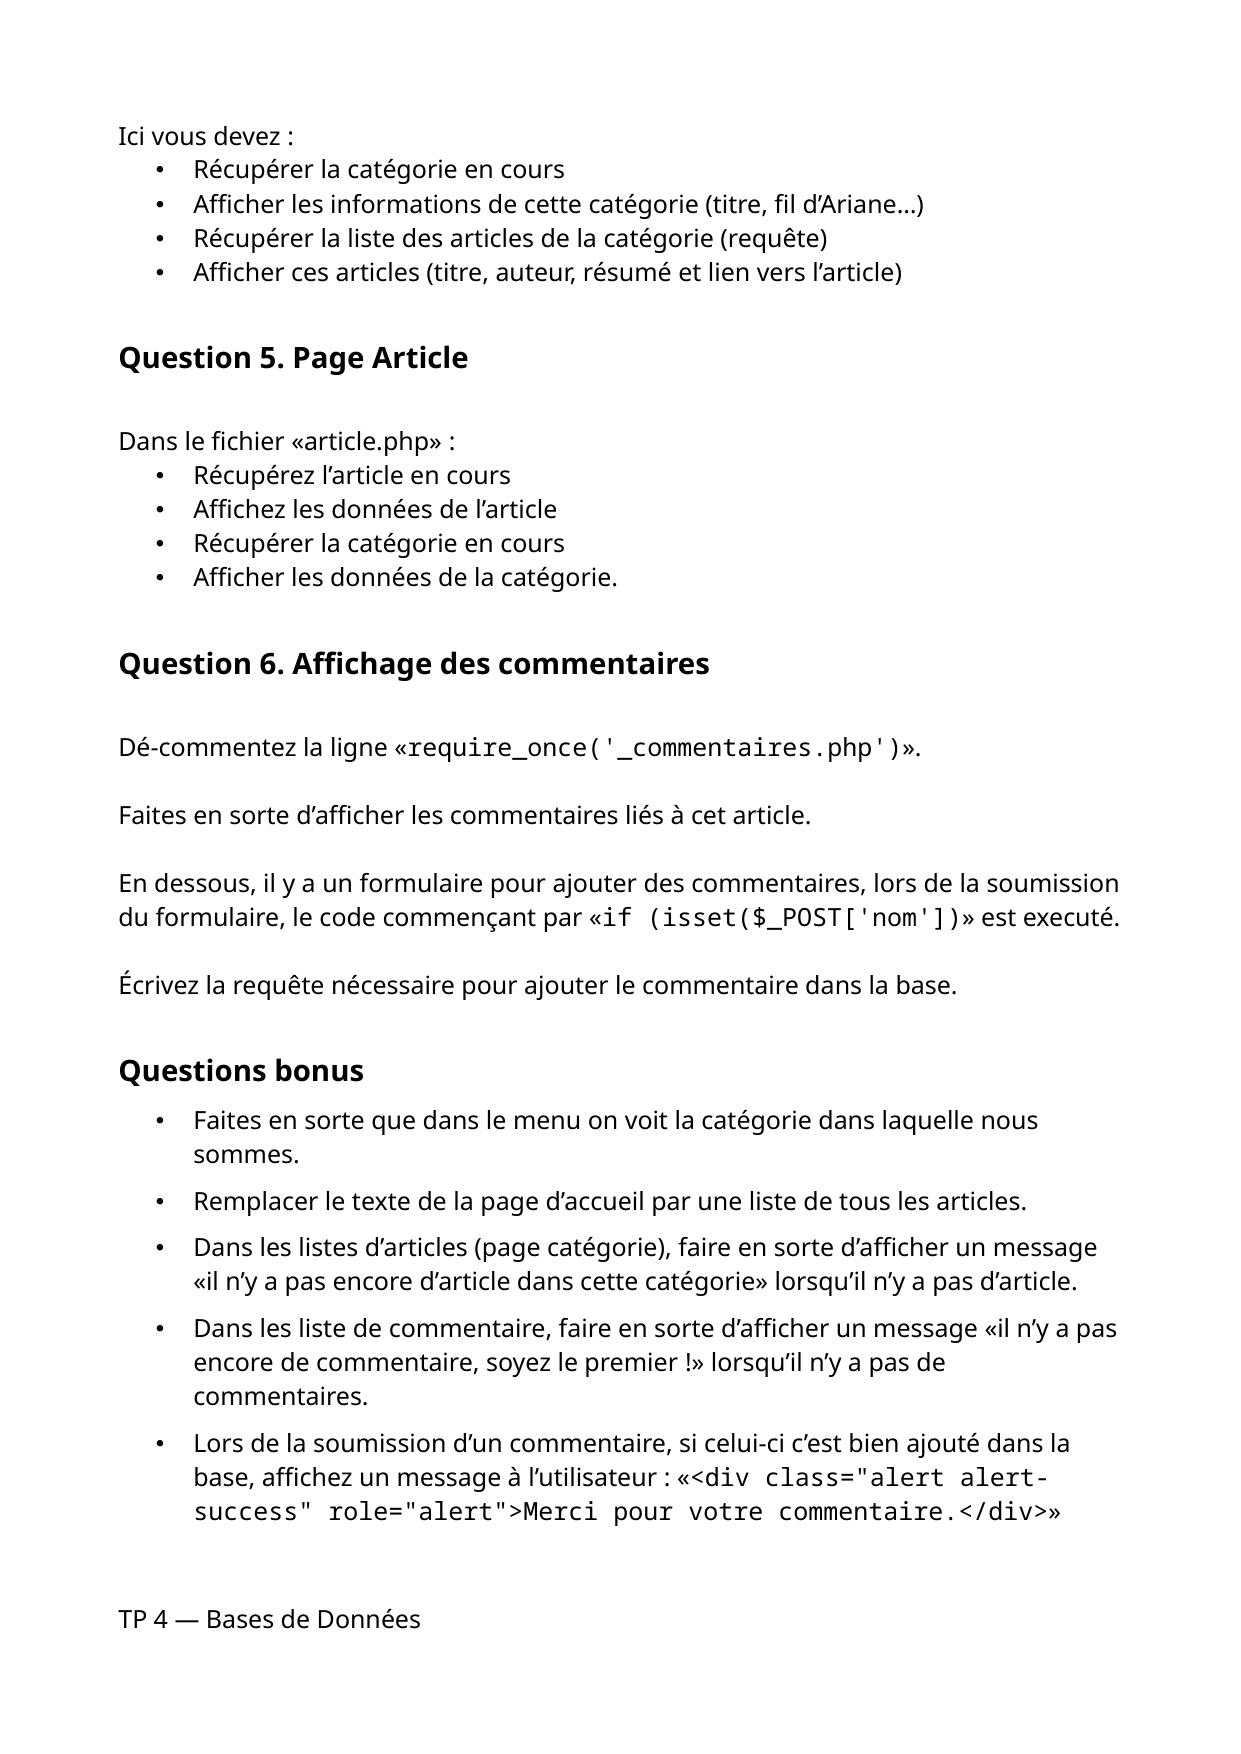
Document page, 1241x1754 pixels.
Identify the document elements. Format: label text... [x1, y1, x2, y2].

list Faites en sorte que dans le menu on voit la catégorie dans laquelle nous sommes. [156, 1103, 1122, 1171]
list Récupérer la catégorie en cours [156, 152, 1122, 186]
text Écrivez la requête nécessaire pour ajouter le commentaire dans la base. [118, 968, 1122, 1002]
list Dans les liste de commentaire, faire en sorte d’afficher un message «il n’y a pas encore de commentaire, soyez le premier !» lorsqu’il n’y a pas de commentaires. [156, 1311, 1122, 1413]
text Dans le fichier «article.php» : [118, 424, 1122, 458]
list Dans les listes d’articles (page catégorie), faire en sorte d’afficher un message «il n’y a pas encore d’article dans cette catégorie» lorsqu’il n’y a pas d’article. [156, 1230, 1122, 1298]
list Récupérez l’article en cours [156, 458, 1122, 492]
text Faites en sorte d’afficher les commentaires liés à cet article. [118, 797, 1122, 831]
text En dessous, il y a un formulaire pour ajouter des commentaires, lors de la soumission du formulaire, le code commençant par «if (isset($_POST['nom'])» est executé. [118, 865, 1122, 933]
text Dé-commentez la ligne «require_once('_commentaires.php')». [118, 729, 1122, 763]
subtitle Question 5. Page Article [118, 337, 1122, 377]
list Récupérer la catégorie en cours [156, 526, 1122, 560]
list Lors de la soumission d’un commentaire, si celui-ci c’est bien ajouté dans la base, affichez un message à l’utilisateur : «<div class="alert alert-success" role="alert">Merci pour votre commentaire.</div>» [156, 1425, 1122, 1527]
subtitle Questions bonus [118, 1050, 1122, 1090]
list Affichez les données de l’article [156, 492, 1122, 526]
list Remplacer le texte de la page d’accueil par une liste de tous les articles. [156, 1183, 1122, 1217]
list Afficher ces articles (titre, auteur, résumé et lien vers l’article) [156, 254, 1122, 288]
text Ici vous devez : [118, 118, 1122, 152]
list Récupérer la liste des articles de la catégorie (requête) [156, 220, 1122, 254]
list Afficher les informations de cette catégorie (titre, fil d’Ariane…) [156, 186, 1122, 220]
subtitle Question 6. Affichage des commentaires [118, 643, 1122, 683]
list Afficher les données de la catégorie. [156, 560, 1122, 594]
